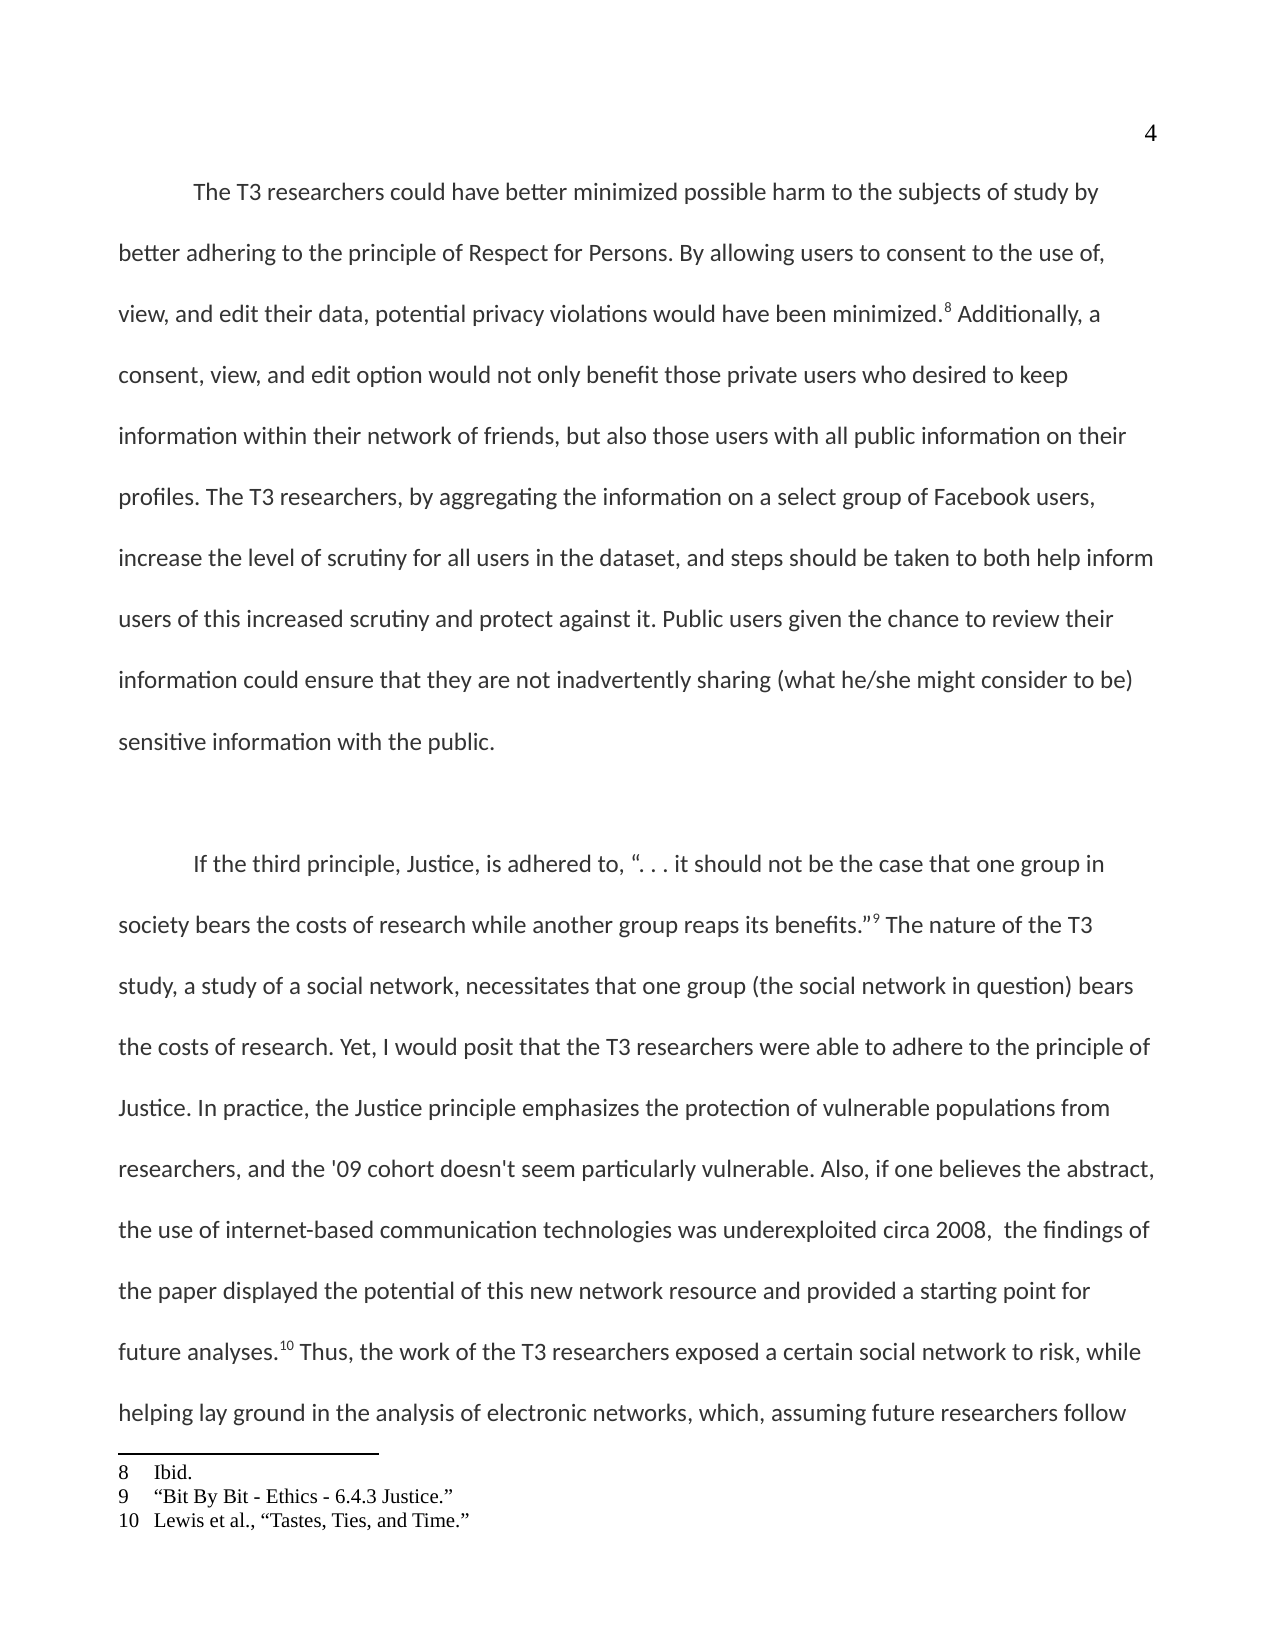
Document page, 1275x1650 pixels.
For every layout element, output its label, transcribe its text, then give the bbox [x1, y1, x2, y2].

text Lewis et al., “Tastes, Ties, and Time.” [118, 1508, 1157, 1532]
text Ibid. [118, 1460, 1157, 1484]
text “Bit By Bit - Ethics - 6.4.3 Justice.” [118, 1484, 1157, 1508]
text The T3 researchers could have better minimized possible harm to the subjects of study by better adhering to the principle of Respect for Persons. By allowing users to consent to the use of, view, and edit their data, potential privacy violations would have been minimized. Additionally, a consent, view, and edit option would not only benefit those private users who desired to keep information within their network of friends, but also those users with all public information on their profiles. The T3 researchers, by aggregating the information on a select group of Facebook users, increase the level of scrutiny for all users in the dataset, and steps should be taken to both help inform users of this increased scrutiny and protect against it. Public users given the chance to review their information could ensure that they are not inadvertently sharing (what he/she might consider to be) sensitive information with the public. [118, 176, 1157, 756]
text If the third principle, Justice, is adhered to, “. . . it should not be the case that one group in society bears the costs of research while another group reaps its benefits.” The nature of the T3 study, a study of a social network, necessitates that one group (the social network in question) bears the costs of research. Yet, I would posit that the T3 researchers were able to adhere to the principle of Justice. In practice, the Justice principle emphasizes the protection of vulnerable populations from researchers, and the '09 cohort doesn't seem particularly vulnerable. Also, if one believes the abstract, the use of internet-based communication technologies was underexploited circa 2008, the findings of the paper displayed the potential of this new network resource and provided a starting point for future analyses. Thus, the work of the T3 researchers exposed a certain social network to risk, while helping lay ground in the analysis of electronic networks, which, assuming future researchers follow [118, 848, 1157, 1428]
